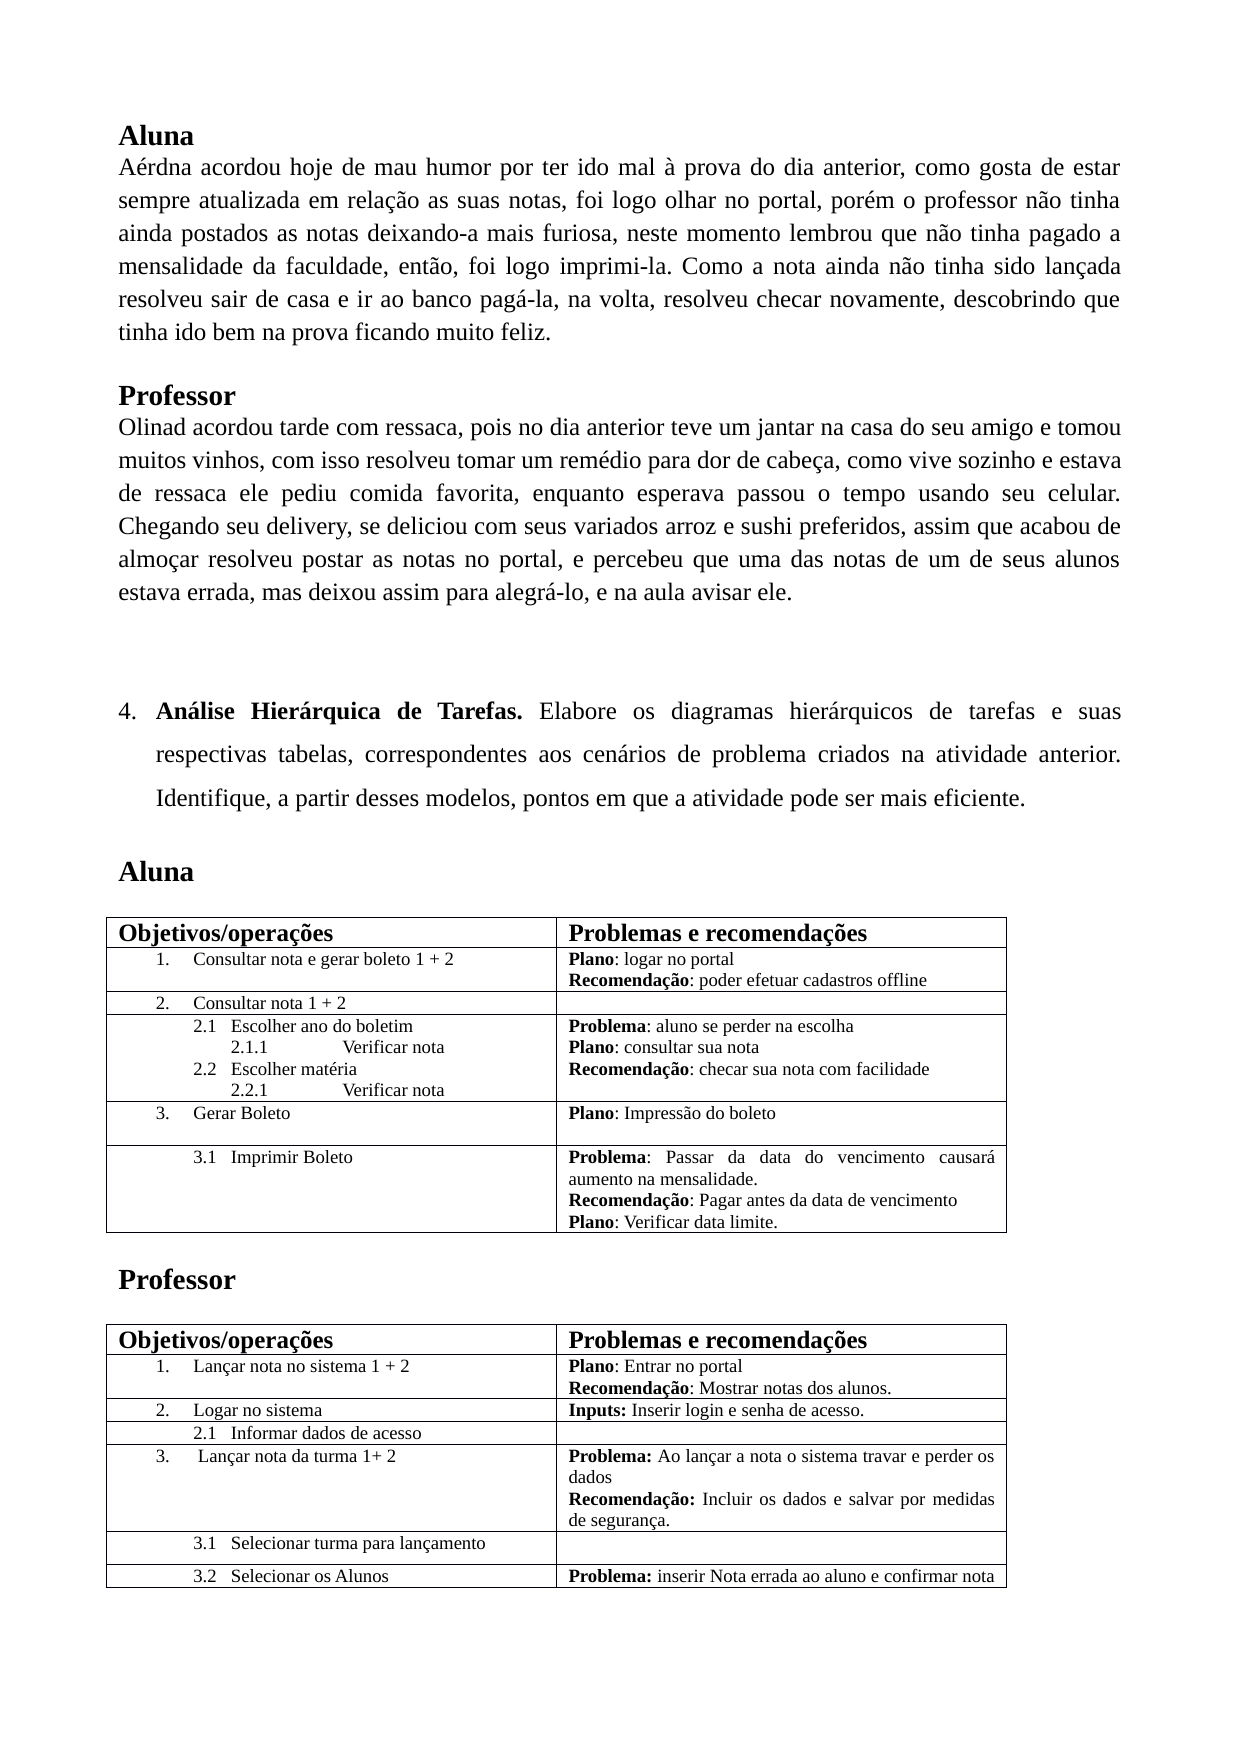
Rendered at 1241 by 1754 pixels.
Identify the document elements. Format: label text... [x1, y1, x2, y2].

table_cell Informar dados de acesso [107, 1422, 556, 1443]
table_header Objetivos/operações [107, 1325, 556, 1354]
table_cell Problema: Ao lançar a nota o sistema travar e perder os dados Recomendação: Incluir os dados e salvar por medidas de segurança. [557, 1445, 1006, 1531]
text Aluna [118, 118, 1122, 152]
table_cell Selecionar turma para lançamento [107, 1532, 556, 1564]
table_header Objetivos/operações [107, 918, 556, 947]
table_cell Imprimir Boleto [107, 1146, 556, 1232]
table_cell Gerar Boleto [107, 1102, 556, 1145]
text Professor [118, 378, 1122, 412]
table_cell Consultar nota e gerar boleto 1 + 2 [107, 948, 556, 991]
text Olinad acordou tarde com ressaca, pois no dia anterior teve um jantar na casa do seu amigo e tomou muitos vinhos, com isso resolveu tomar um remédio para dor de cabeça, como vive sozinho e estava de ressaca ele pediu comida favorita, enquanto esperava passou o tempo usando seu celular. Chegando seu delivery, se deliciou com seus variados arroz e sushi preferidos, assim que acabou de almoçar resolveu postar as notas no portal, e percebeu que uma das notas de um de seus alunos estava errada, mas deixou assim para alegrá-lo, e na aula avisar ele. [118, 412, 1122, 606]
text Aluna [118, 854, 1122, 888]
table_cell Plano: Impressão do boleto [557, 1102, 1006, 1145]
table_cell [557, 1532, 1006, 1564]
table_cell Logar no sistema [107, 1399, 556, 1421]
table_cell Plano: logar no portal Recomendação: poder efetuar cadastros offline [557, 948, 1006, 991]
table_cell [557, 992, 1006, 1013]
table_header Problemas e recomendações [557, 918, 1006, 947]
table_cell Inputs: Inserir login e senha de acesso. [557, 1399, 1006, 1421]
table_cell Escolher ano do boletim Verificar nota Escolher matéria Verificar nota [107, 1015, 556, 1101]
table_cell Problema: Passar da data do vencimento causará aumento na mensalidade. Recomendação: Pagar antes da data de vencimento Plano: Verificar data limite. [557, 1146, 1006, 1232]
table_cell Plano: Entrar no portal Recomendação: Mostrar notas dos alunos. [557, 1355, 1006, 1398]
text Aérdna acordou hoje de mau humor por ter ido mal à prova do dia anterior, como gosta de estar sempre atualizada em relação as suas notas, foi logo olhar no portal, porém o professor não tinha ainda postados as notas deixando-a mais furiosa, neste momento lembrou que não tinha pagado a mensalidade da faculdade, então, foi logo imprimi-la. Como a nota ainda não tinha sido lançada resolveu sair de casa e ir ao banco pagá-la, na volta, resolveu checar novamente, descobrindo que tinha ido bem na prova ficando muito feliz. [118, 152, 1122, 346]
table_cell Lançar nota no sistema 1 + 2 [107, 1355, 556, 1398]
table_cell Lançar nota da turma 1+ 2 [107, 1445, 556, 1531]
table_header Problemas e recomendações [557, 1325, 1006, 1354]
table_cell Problema: inserir Nota errada ao aluno e confirmar nota [557, 1565, 1006, 1587]
list Análise Hierárquica de Tarefas. Elabore os diagramas hierárquicos de tarefas e suas respectivas tabelas, correspondentes aos cenários de problema criados na atividade anterior. Identifique, a partir desses modelos, pontos em que a atividade pode ser mais eficiente. [118, 696, 1122, 811]
text Professor [118, 1262, 1122, 1296]
table_cell Selecionar os Alunos [107, 1565, 556, 1587]
table_cell [557, 1422, 1006, 1443]
table_cell Consultar nota 1 + 2 [107, 992, 556, 1013]
table_cell Problema: aluno se perder na escolha Plano: consultar sua nota Recomendação: checar sua nota com facilidade [557, 1015, 1006, 1101]
